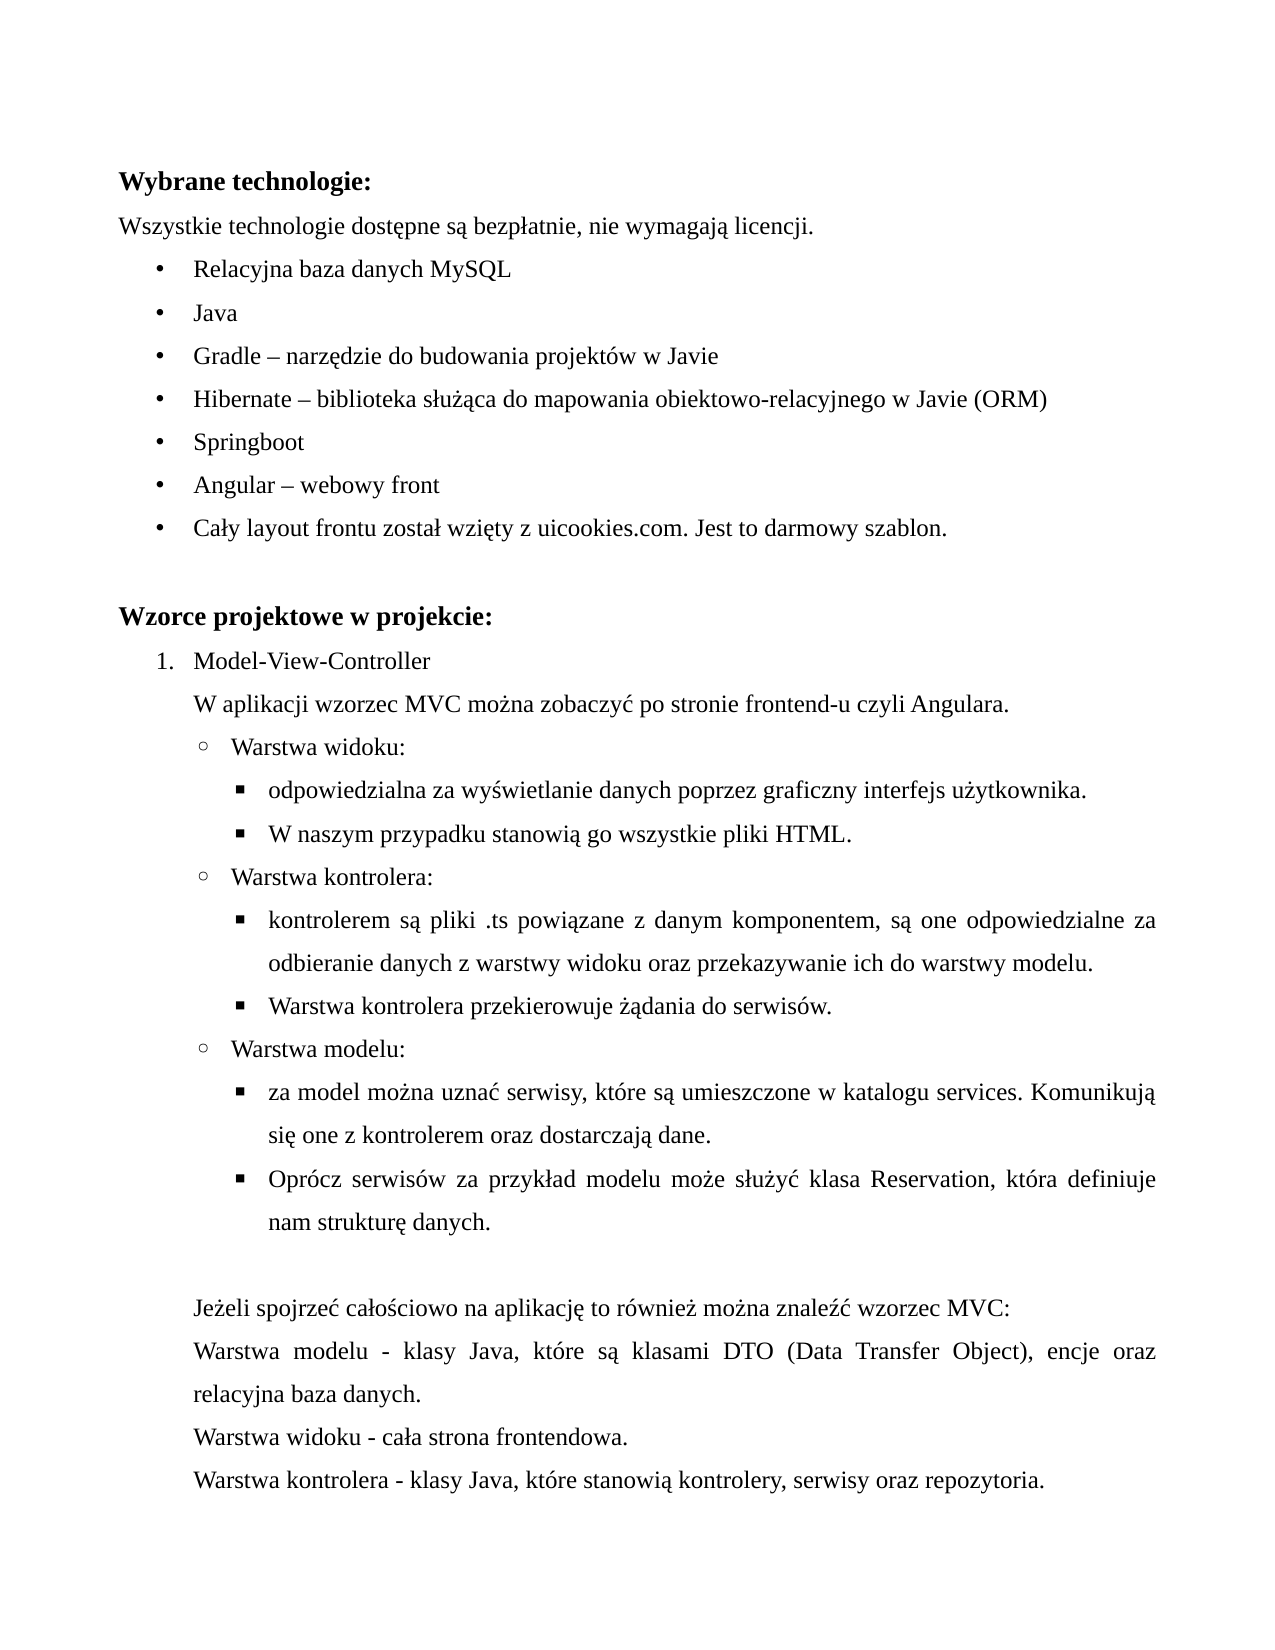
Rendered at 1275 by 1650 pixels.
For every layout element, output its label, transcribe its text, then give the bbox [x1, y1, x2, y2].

list za model można uznać serwisy, które są umieszczone w katalogu services. Komunikują się one z kontrolerem oraz dostarczają dane. [231, 1077, 1157, 1149]
list Java [156, 298, 1157, 326]
list Gradle – narzędzie do budowania projektów w Javie [156, 341, 1157, 369]
list Angular – webowy front [156, 470, 1157, 499]
list Warstwa widoku: [193, 732, 1157, 761]
list kontrolerem są pliki .ts powiązane z danym komponentem, są one odpowiedzialne za odbieranie danych z warstwy widoku oraz przekazywanie ich do warstwy modelu. [231, 905, 1157, 977]
list Warstwa kontrolera - klasy Java, które stanowią kontrolery, serwisy oraz repozytoria. [156, 1466, 1157, 1494]
list Warstwa widoku - cała strona frontendowa. [156, 1422, 1157, 1451]
list W naszym przypadku stanowią go wszystkie pliki HTML. [231, 819, 1157, 847]
list Warstwa modelu - klasy Java, które są klasami DTO (Data Transfer Object), encje oraz relacyjna baza danych. [156, 1336, 1157, 1408]
text Wybrane technologie: [118, 165, 1157, 196]
text Wszystkie technologie dostępne są bezpłatnie, nie wymagają licencji. [118, 211, 1157, 240]
list Springboot [156, 427, 1157, 456]
list Warstwa kontrolera: [193, 862, 1157, 891]
list Hibernate – biblioteka służąca do mapowania obiektowo-relacyjnego w Javie (ORM) [156, 384, 1157, 413]
list Relacyjna baza danych MySQL [156, 254, 1157, 283]
list Warstwa kontrolera przekierowuje żądania do serwisów. [231, 991, 1157, 1020]
list Jeżeli spojrzeć całościowo na aplikację to również można znaleźć wzorzec MVC: [156, 1293, 1157, 1322]
text Wzorce projektowe w projekcie: [118, 599, 1157, 631]
list Cały layout frontu został wzięty z uicookies.com. Jest to darmowy szablon. [156, 513, 1157, 542]
list Model-View-Controller [156, 646, 1157, 675]
list W aplikacji wzorzec MVC można zobaczyć po stronie frontend-u czyli Angulara. [156, 689, 1157, 718]
list Warstwa modelu: [193, 1034, 1157, 1063]
list odpowiedzialna za wyświetlanie danych poprzez graficzny interfejs użytkownika. [231, 776, 1157, 804]
list Oprócz serwisów za przykład modelu może służyć klasa Reservation, która definiuje nam strukturę danych. [231, 1164, 1157, 1236]
